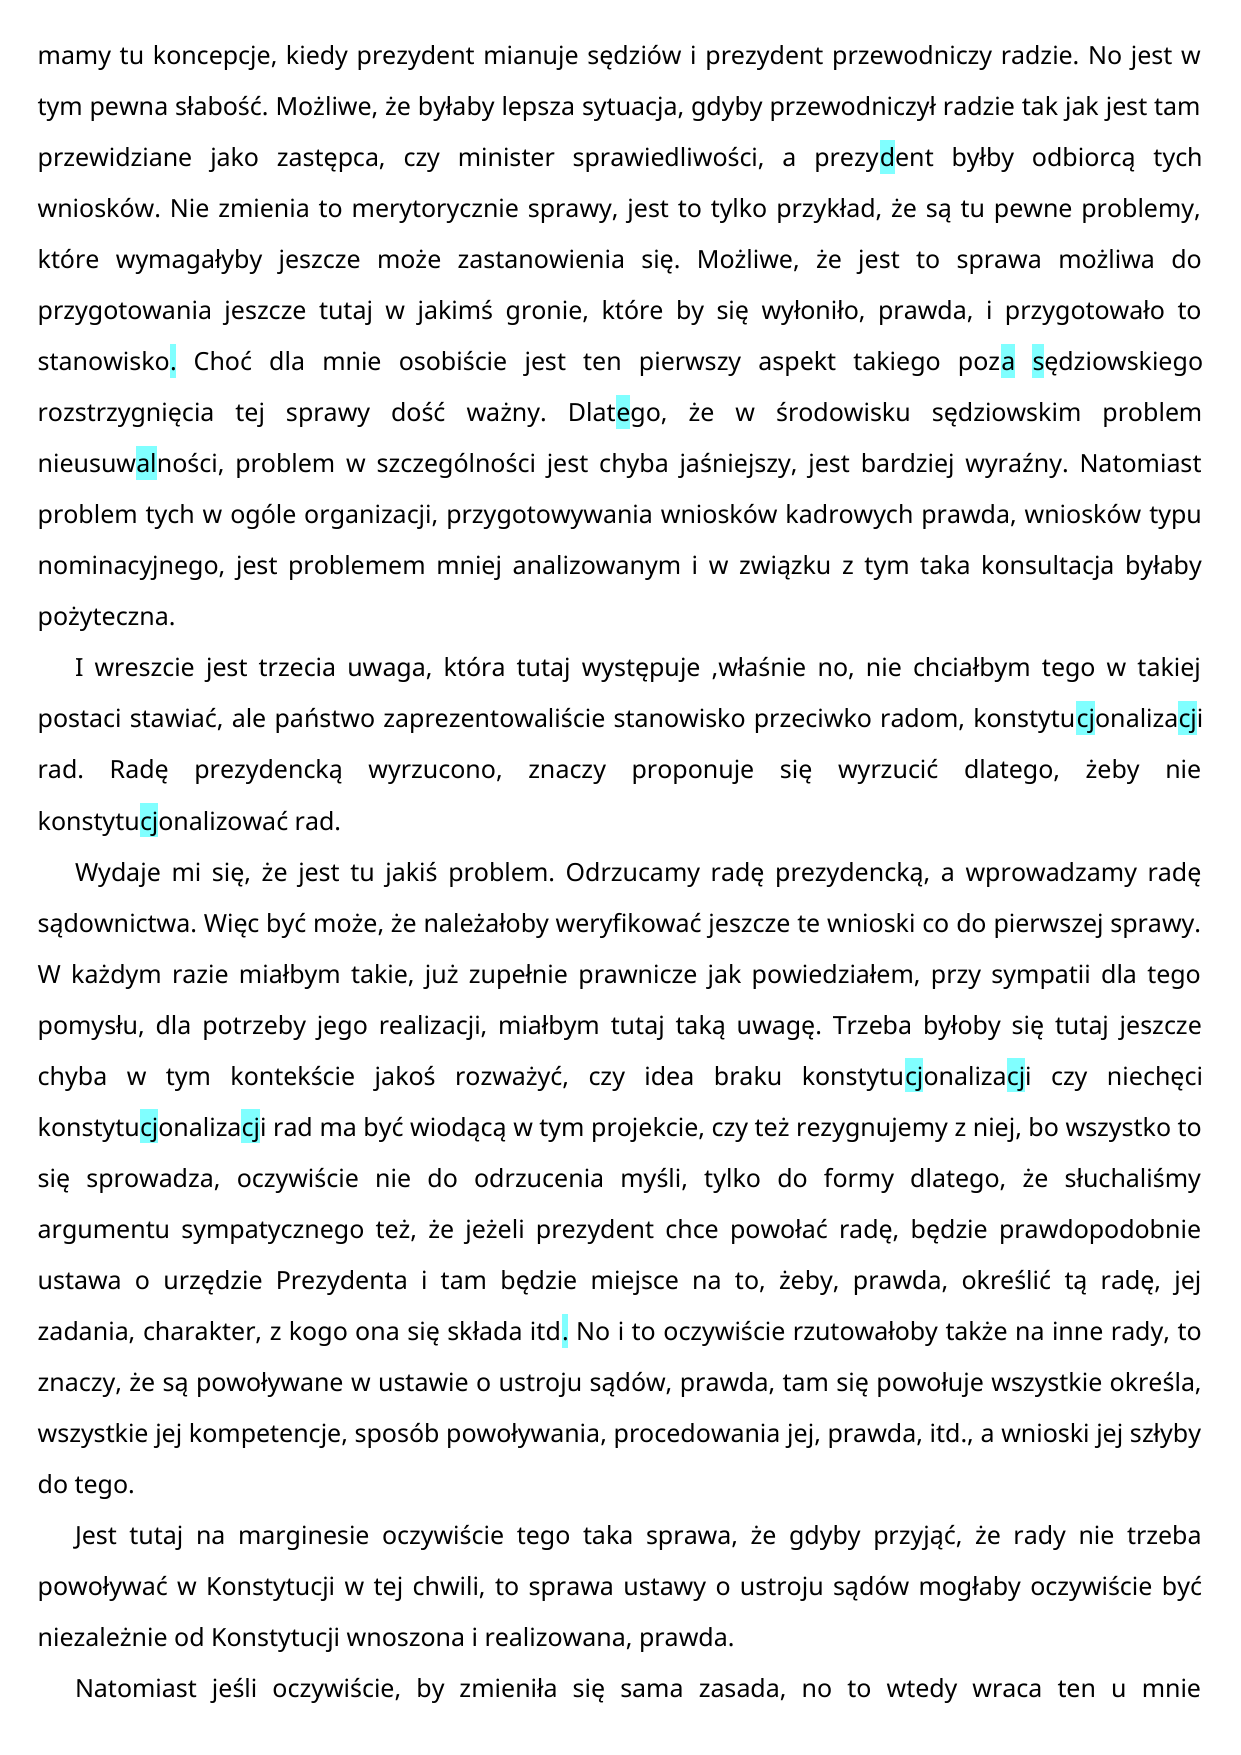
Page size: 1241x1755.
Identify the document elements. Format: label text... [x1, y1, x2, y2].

text Natomiast jeśli oczywiście, by zmieniła się sama zasada, no to wtedy wraca ten u mnie [37, 1671, 1203, 1705]
text Wydaje mi się, że jest tu jakiś problem. Odrzucamy radę prezydencką, a wprowadzamy radę sądownictwa. Więc być może, że należałoby weryfikować jeszcze te wnioski co do pierwszej sprawy. W każdym razie miałbym takie, już zupełnie prawnicze jak powiedziałem, przy sympatii dla tego pomysłu, dla potrzeby jego realizacji, miałbym tutaj taką uwagę. Trzeba byłoby się tutaj jeszcze chyba w tym kontekście jakoś rozważyć, czy idea braku konstytucjonalizacji czy niechęci konstytucjonalizacji rad ma być wiodącą w tym projekcie, czy też rezygnujemy z niej, bo wszystko to się sprowadza, oczywiście nie do odrzucenia myśli, tylko do formy dlatego, że słuchaliśmy argumentu sympatycznego też, że jeżeli prezydent chce powołać radę, będzie prawdopodobnie ustawa o urzędzie Prezydenta i tam będzie miejsce na to, żeby, prawda, określić tą radę, jej zadania, charakter, z kogo ona się składa itd. No i to oczywiście rzutowałoby także na inne rady, to znaczy, że są powoływane w ustawie o ustroju sądów, prawda, tam się powołuje wszystkie określa, wszystkie jej kompetencje, sposób powoływania, procedowania jej, prawda, itd., a wnioski jej szłyby do tego. [37, 854, 1203, 1501]
text Jest tutaj na marginesie oczywiście tego taka sprawa, że gdyby przyjąć, że rady nie trzeba powoływać w Konstytucji w tej chwili, to sprawa ustawy o ustroju sądów mogłaby oczywiście być niezależnie od Konstytucji wnoszona i realizowana, prawda. [37, 1518, 1203, 1654]
text I wreszcie jest trzecia uwaga, która tutaj występuje ,właśnie no, nie chciałbym tego w takiej postaci stawiać, ale państwo zaprezentowaliście stanowisko przeciwko radom, konstytucjonalizacji rad. Radę prezydencką wyrzucono, znaczy proponuje się wyrzucić dlatego, żeby nie konstytucjonalizować rad. [37, 650, 1203, 837]
text mamy tu koncepcje, kiedy prezydent mianuje sędziów i prezydent przewodniczy radzie. No jest w tym pewna słabość. Możliwe, że byłaby lepsza sytuacja, gdyby przewodniczył radzie tak jak jest tam przewidziane jako zastępca, czy minister sprawiedliwości, a prezydent byłby odbiorcą tych wniosków. Nie zmienia to merytorycznie sprawy, jest to tylko przykład, że są tu pewne problemy, które wymagałyby jeszcze może zastanowienia się. Możliwe, że jest to sprawa możliwa do przygotowania jeszcze tutaj w jakimś gronie, które by się wyłoniło, prawda, i przygotowało to stanowisko. Choć dla mnie osobiście jest ten pierwszy aspekt takiego poza sędziowskiego rozstrzygnięcia tej sprawy dość ważny. Dlatego, że w środowisku sędziowskim problem nieusuwalności, problem w szczególności jest chyba jaśniejszy, jest bardziej wyraźny. Natomiast problem tych w ogóle organizacji, przygotowywania wniosków kadrowych prawda, wniosków typu nominacyjnego, jest problemem mniej analizowanym i w związku z tym taka konsultacja byłaby pożyteczna. [37, 37, 1203, 633]
